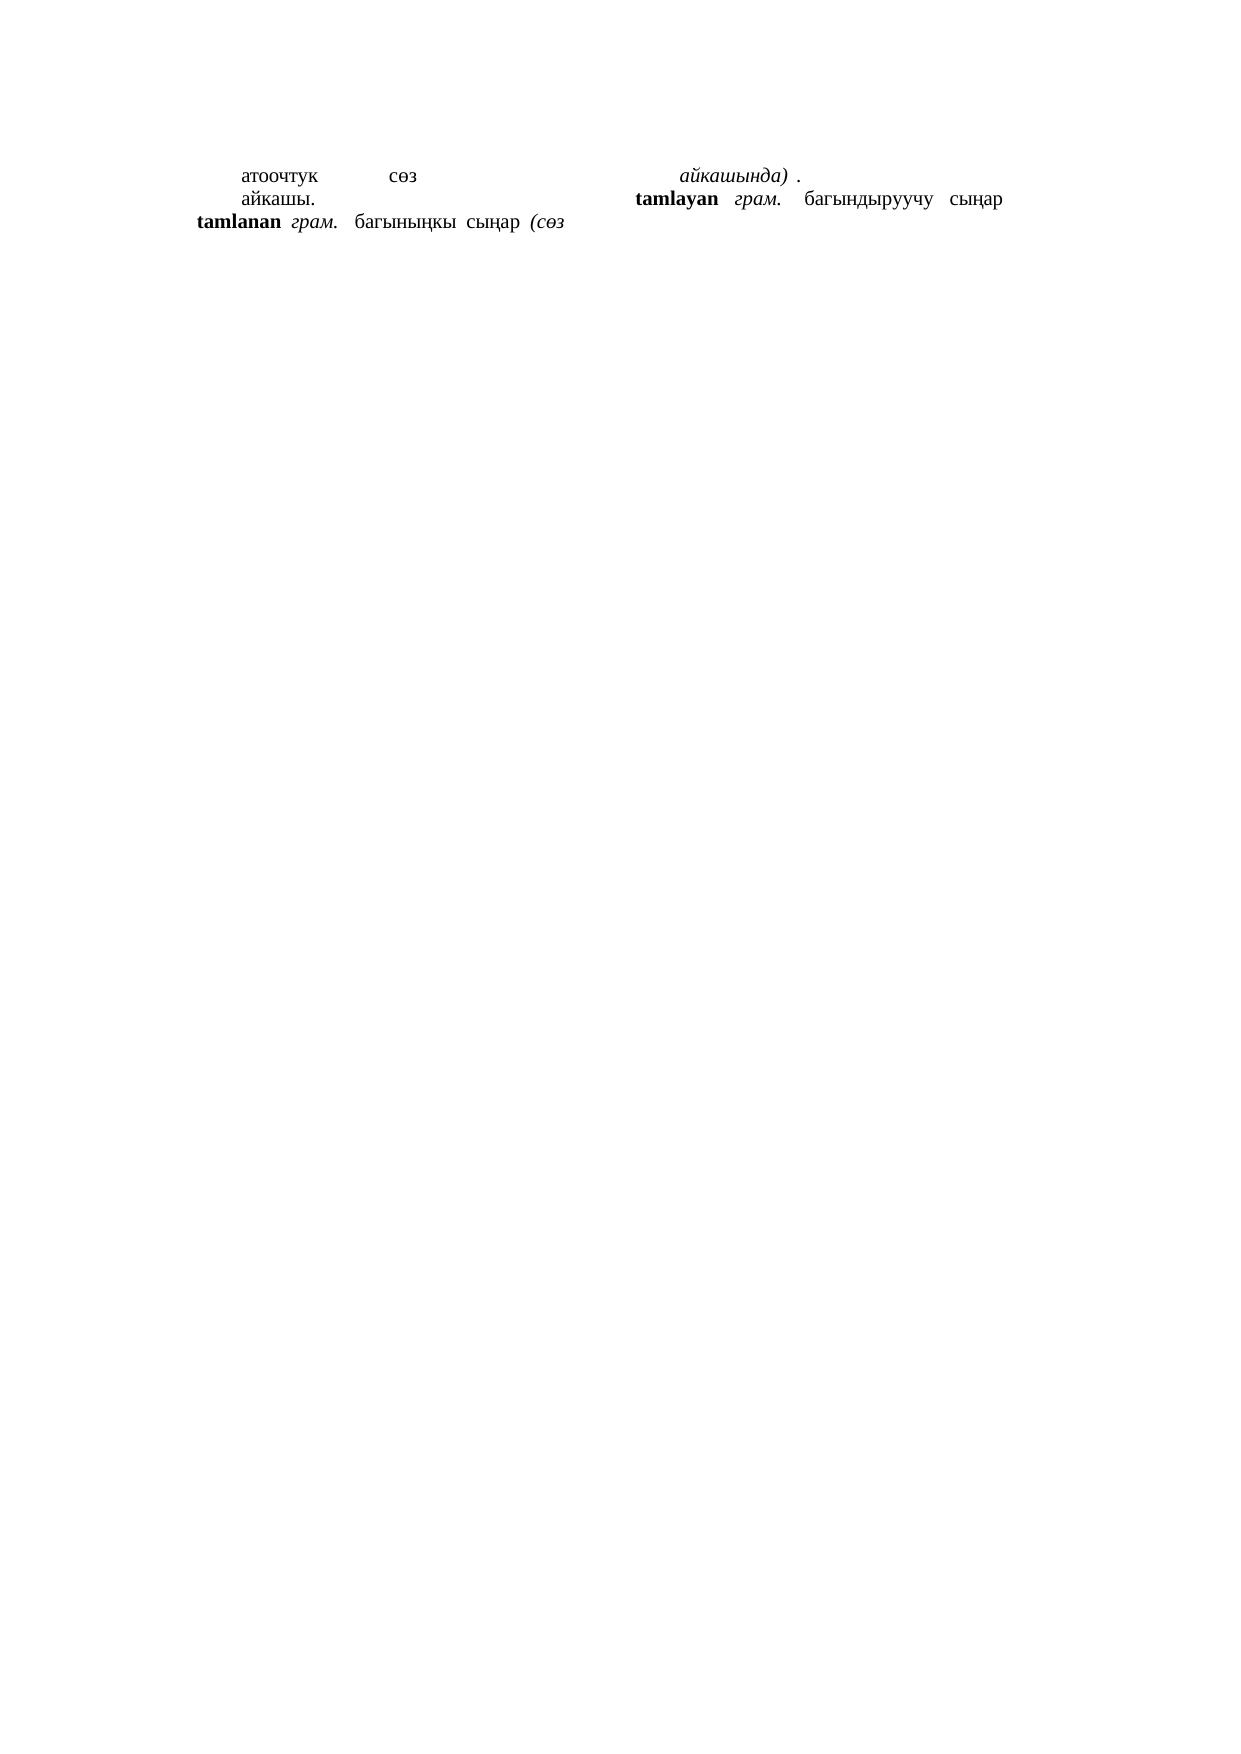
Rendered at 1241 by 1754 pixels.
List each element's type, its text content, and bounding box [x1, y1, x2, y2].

text tamlayan грам. багындыруучу сыңар [635, 187, 1065, 210]
text tamlanan грам. багыныңкы сыңар (сөз [197, 210, 609, 233]
text айкашында) . [635, 164, 1065, 187]
text атоочтук сөз айкашы. [241, 164, 417, 210]
